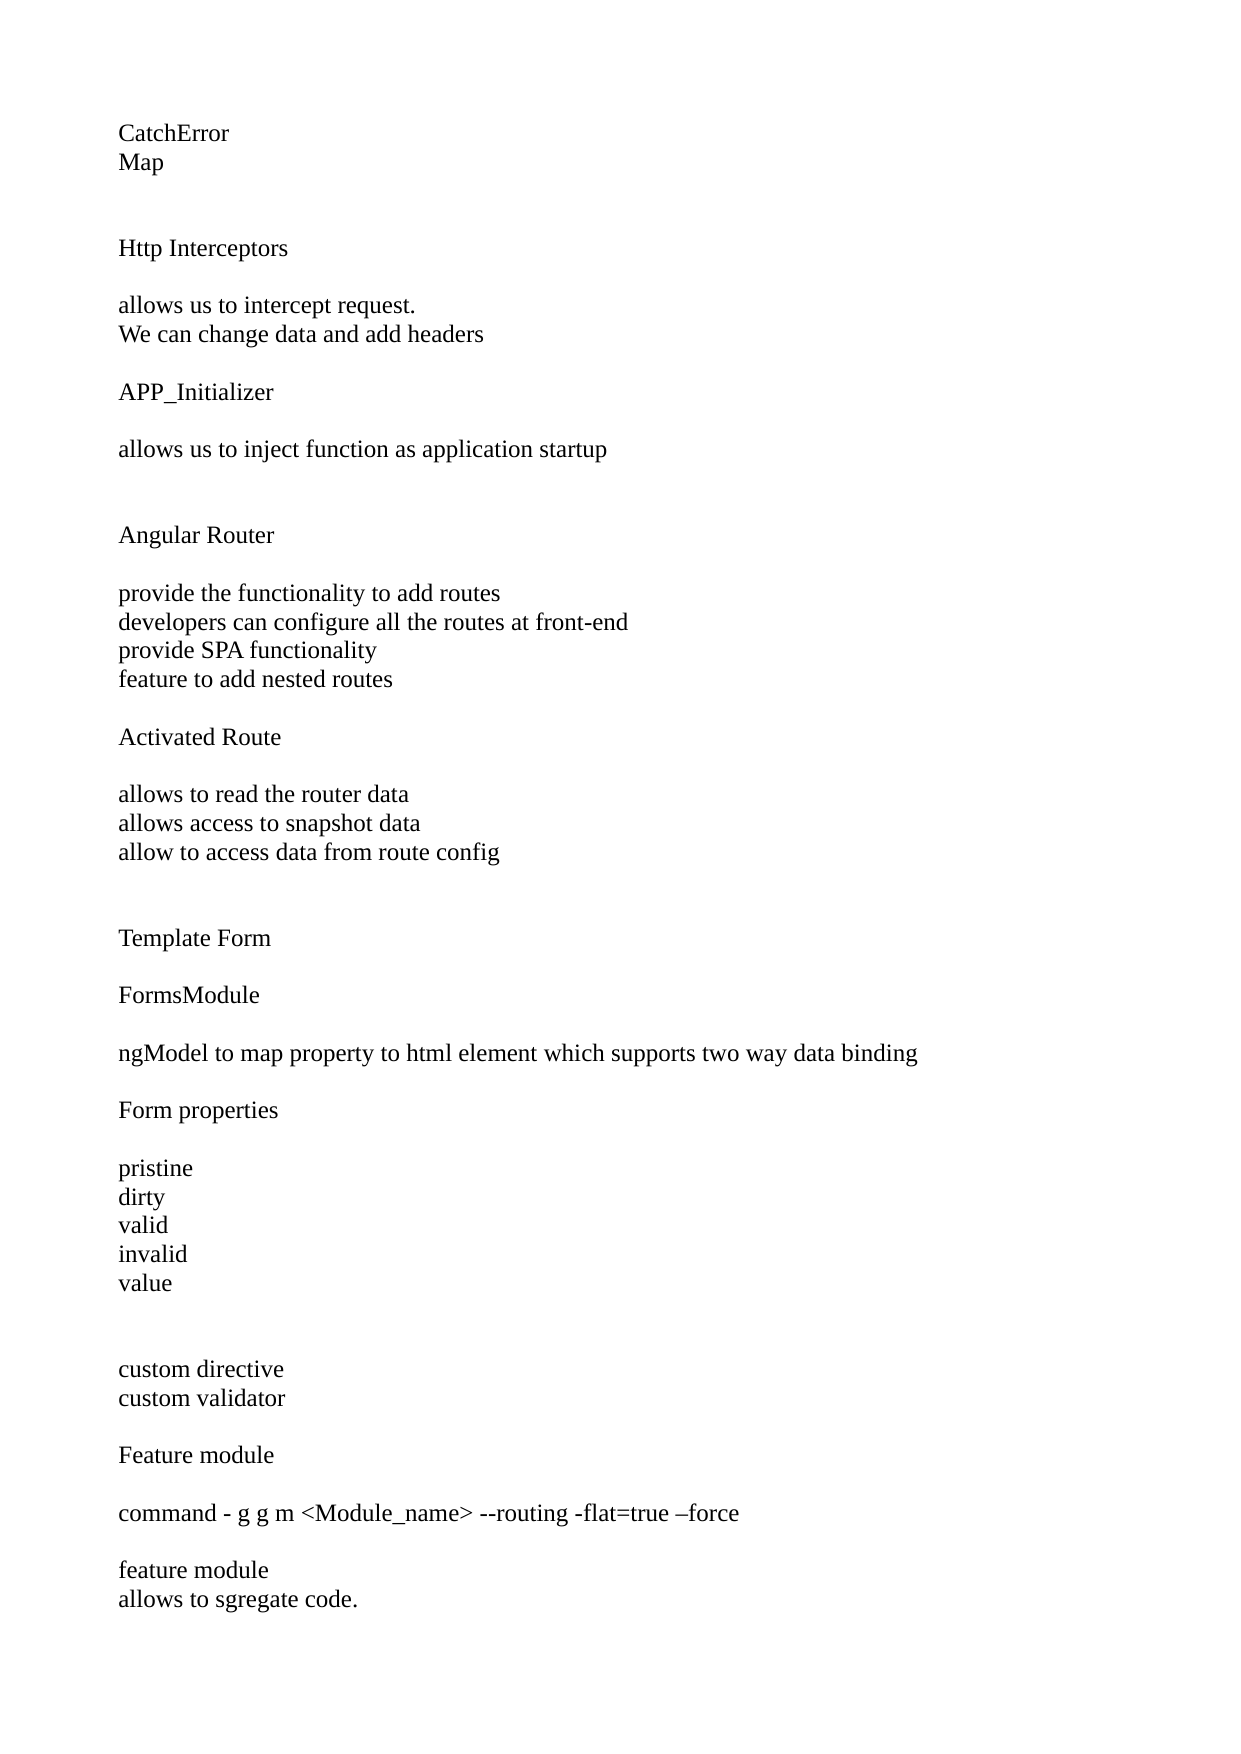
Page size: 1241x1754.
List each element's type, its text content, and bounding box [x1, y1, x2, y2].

text Angular Router [118, 521, 1122, 549]
text allows to read the router data [118, 779, 1122, 808]
text Form properties [118, 1096, 1122, 1124]
text APP_Initializer [118, 377, 1122, 406]
text valid [118, 1211, 1122, 1239]
text dirty [118, 1182, 1122, 1211]
text command - g g m <Module_name> --routing -flat=true –force [118, 1498, 1122, 1527]
text custom directive [118, 1354, 1122, 1383]
text allows to sgregate code. [118, 1584, 1122, 1613]
text Activated Route [118, 722, 1122, 751]
text ngModel to map property to html element which supports two way data binding [118, 1038, 1122, 1067]
text allows us to intercept request. [118, 291, 1122, 319]
text value [118, 1268, 1122, 1297]
text CatchError [118, 118, 1122, 147]
text Map [118, 147, 1122, 176]
text provide the functionality to add routes [118, 578, 1122, 607]
text provide SPA functionality [118, 636, 1122, 664]
text allows us to inject function as application startup [118, 434, 1122, 463]
text custom validator [118, 1383, 1122, 1412]
text pristine [118, 1153, 1122, 1182]
text developers can configure all the routes at front-end [118, 607, 1122, 636]
text allows access to snapshot data [118, 808, 1122, 837]
text Http Interceptors [118, 233, 1122, 262]
text Feature module [118, 1441, 1122, 1469]
text We can change data and add headers [118, 319, 1122, 348]
text Template Form [118, 923, 1122, 952]
text FormsModule [118, 981, 1122, 1009]
text feature module [118, 1556, 1122, 1584]
text feature to add nested routes [118, 664, 1122, 693]
text invalid [118, 1239, 1122, 1268]
text allow to access data from route config [118, 837, 1122, 866]
